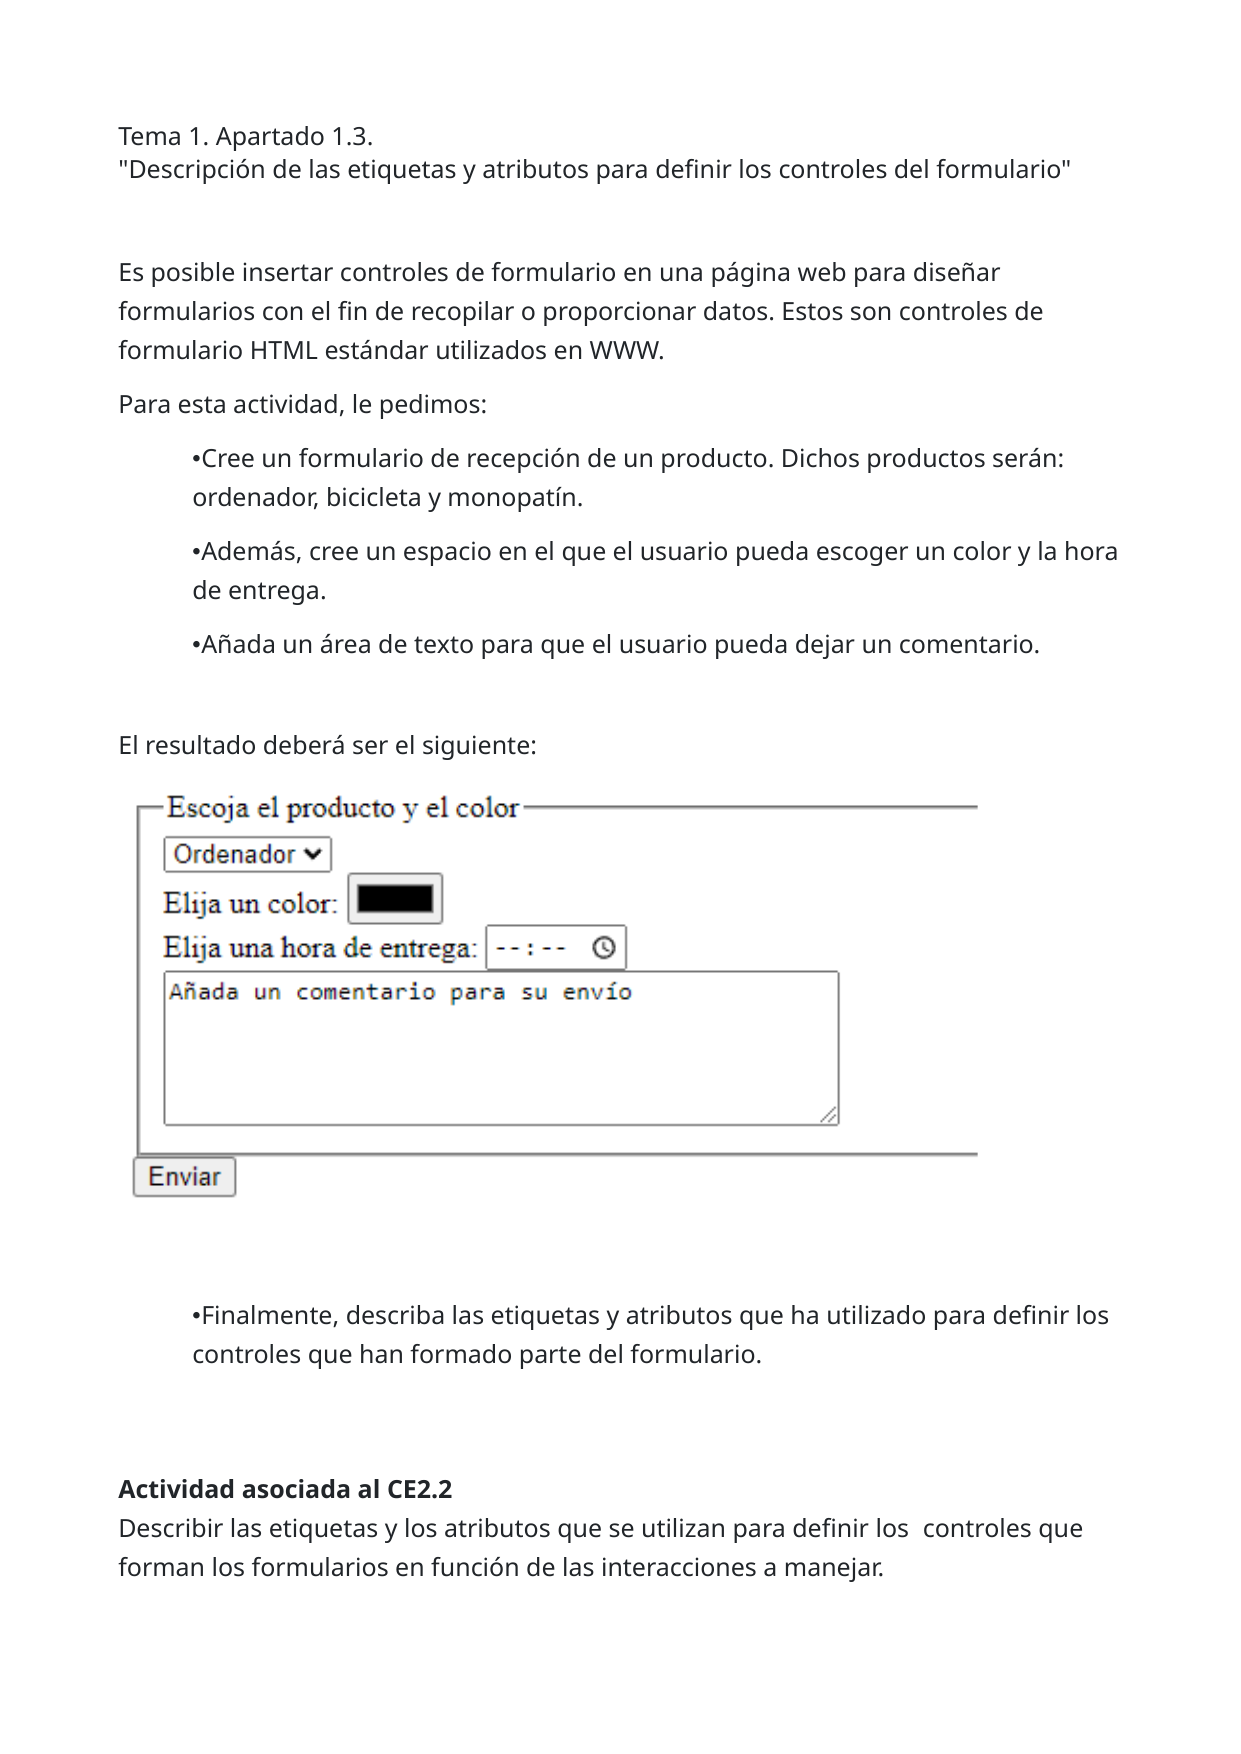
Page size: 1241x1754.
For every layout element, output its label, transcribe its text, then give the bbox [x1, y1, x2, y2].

list Cree un formulario de recepción de un producto. Dichos productos serán: ordenador, bicicleta y monopatín. [118, 440, 1122, 514]
list Finalmente, describa las etiquetas y atributos que ha utilizado para definir los controles que han formado parte del formulario. [118, 1298, 1122, 1371]
text Actividad asociada al CE2.2 Describir las etiquetas y los atributos que se utilizan para definir los controles que forman los formularios en función de las interacciones a manejar. [118, 1471, 1122, 1584]
text El resultado deberá ser el siguiente: [118, 728, 1122, 762]
text Para esta actividad, le pedimos: [118, 387, 1122, 421]
list Añada un área de texto para que el usuario pueda dejar un comentario. [118, 626, 1122, 660]
text Es posible insertar controles de formulario en una página web para diseñar formularios con el fin de recopilar o proporcionar datos. Estos son controles de formulario HTML estándar utilizados en WWW. [118, 254, 1122, 367]
list Además, cree un espacio en el que el usuario pueda escoger un color y la hora de entrega. [118, 533, 1122, 607]
subtitle Tema 1. Apartado 1.3. "Descripción de las etiquetas y atributos para definir los controles del formulario" [118, 118, 1122, 186]
picture [118, 781, 978, 1232]
